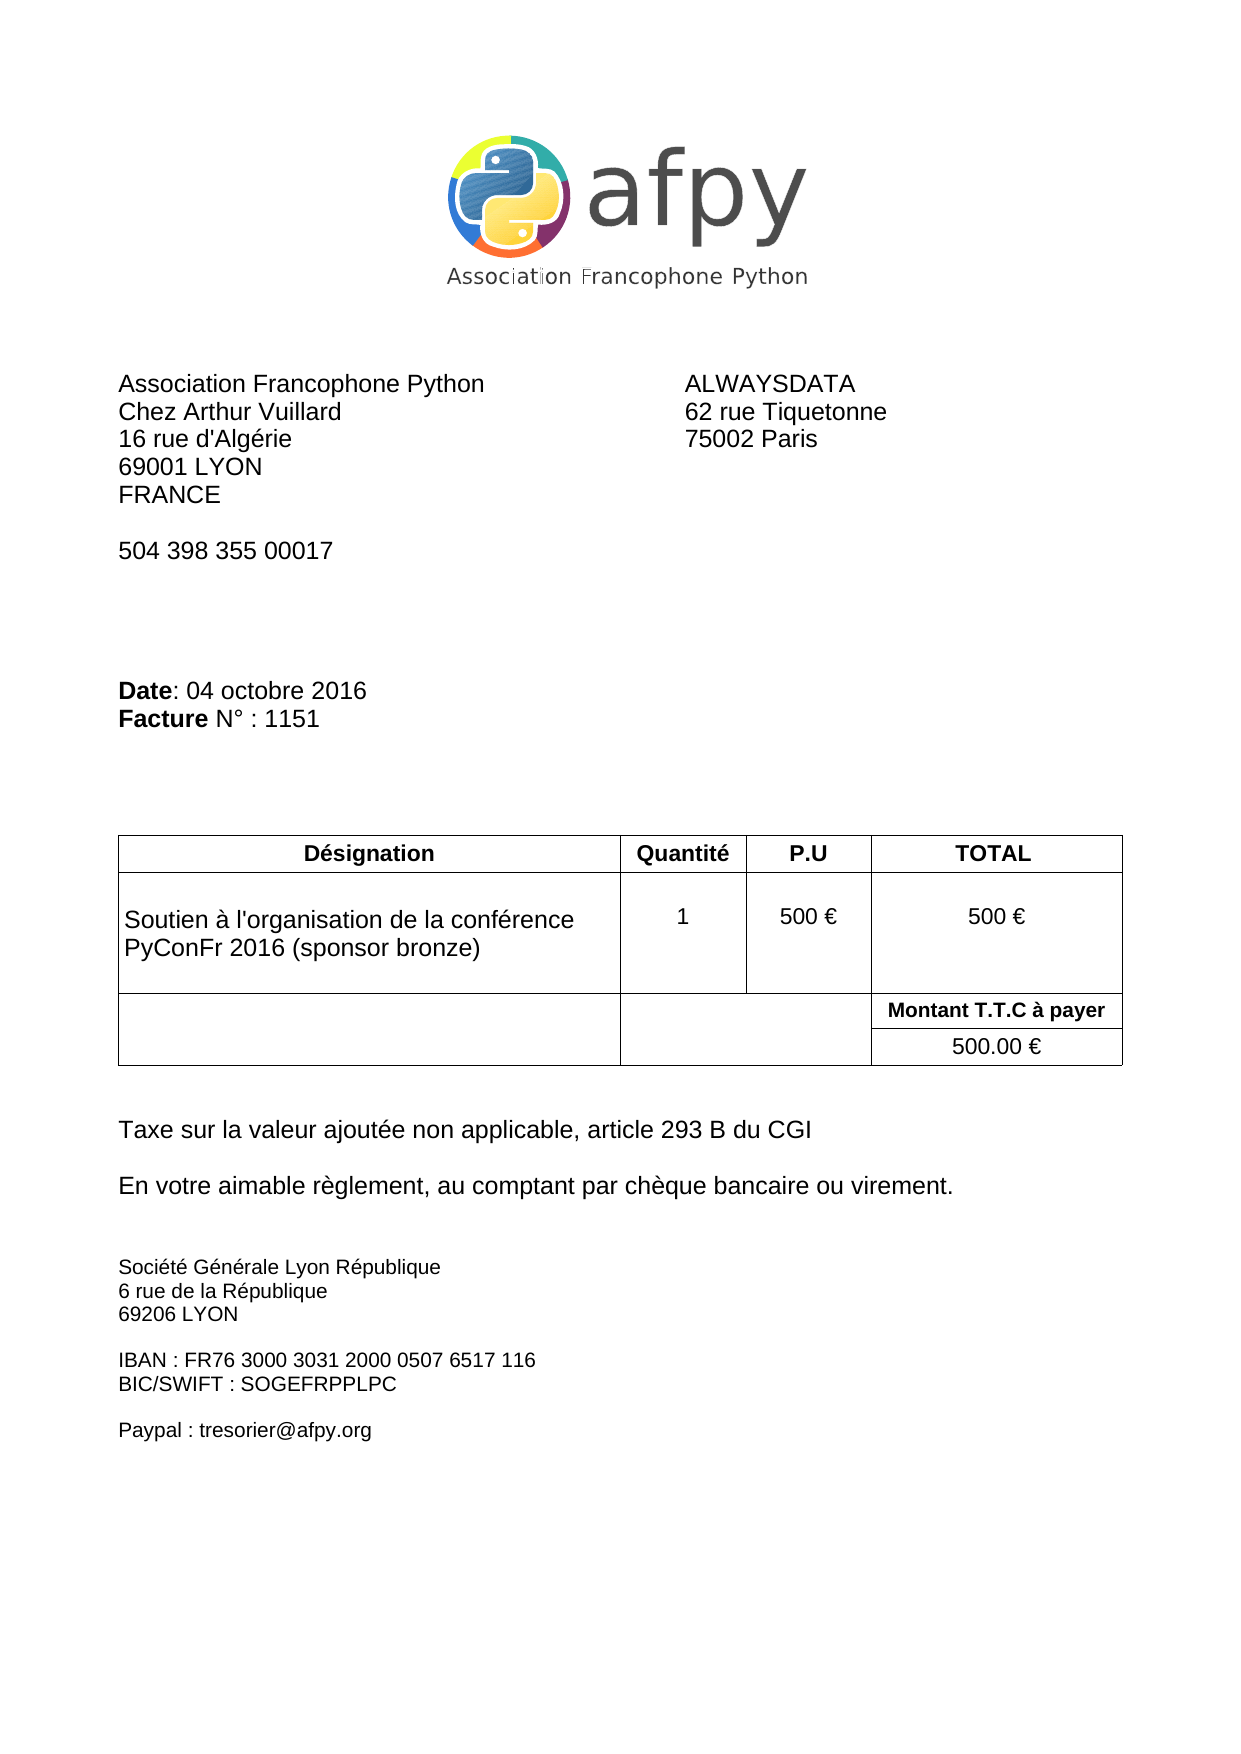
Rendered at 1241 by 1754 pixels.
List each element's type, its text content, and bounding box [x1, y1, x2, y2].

text Facture N° : 1151 [118, 704, 1122, 732]
table_cell [118, 565, 535, 593]
text En votre aimable règlement, au comptant par chèque bancaire ou virement. [118, 1172, 1122, 1200]
table_cell [685, 565, 1122, 593]
table_cell 500,00 € [872, 1029, 1122, 1065]
table_cell 500 € [747, 873, 871, 993]
table_header TOTAL [872, 836, 1122, 872]
table_header Montant T.T.C à payer [872, 994, 1122, 1028]
text Taxe sur la valeur ajoutée non applicable, article 293 B du CGI [118, 1116, 1122, 1144]
table_header [535, 369, 684, 565]
table_header Quantité [621, 836, 746, 872]
table_header P.U [747, 836, 871, 872]
table_header Association Francophone Python Chez Arthur Vuillard 16 rue d'Algérie 69001 LYON FRANCE 504 398 355 00017 [118, 369, 535, 565]
table_header [119, 994, 620, 1065]
table_cell 1 [621, 873, 746, 993]
table_header Désignation [119, 836, 620, 872]
text 69206 LYON [118, 1302, 1122, 1326]
text IBAN : FR76 3000 3031 2000 0507 6517 116 [118, 1349, 1122, 1372]
text Société Générale Lyon République [118, 1256, 1122, 1279]
text Date: 04 octobre 2016 [118, 676, 1122, 704]
table_cell Soutien à l'organisation de la conférence PyConFr 2016 (sponsor bronze) [119, 873, 620, 993]
text 6 rue de la République [118, 1279, 1122, 1302]
table_header ALWAYSDATA 62 rue Tiquetonne 75002 Paris [685, 369, 1122, 565]
table_cell [535, 565, 684, 593]
text Paypal : tresorier@afpy.org [118, 1418, 1122, 1442]
table_header [621, 994, 871, 1065]
text BIC/SWIFT : SOGEFRPPLPC [118, 1372, 1122, 1395]
table_cell 500 € [872, 873, 1122, 993]
